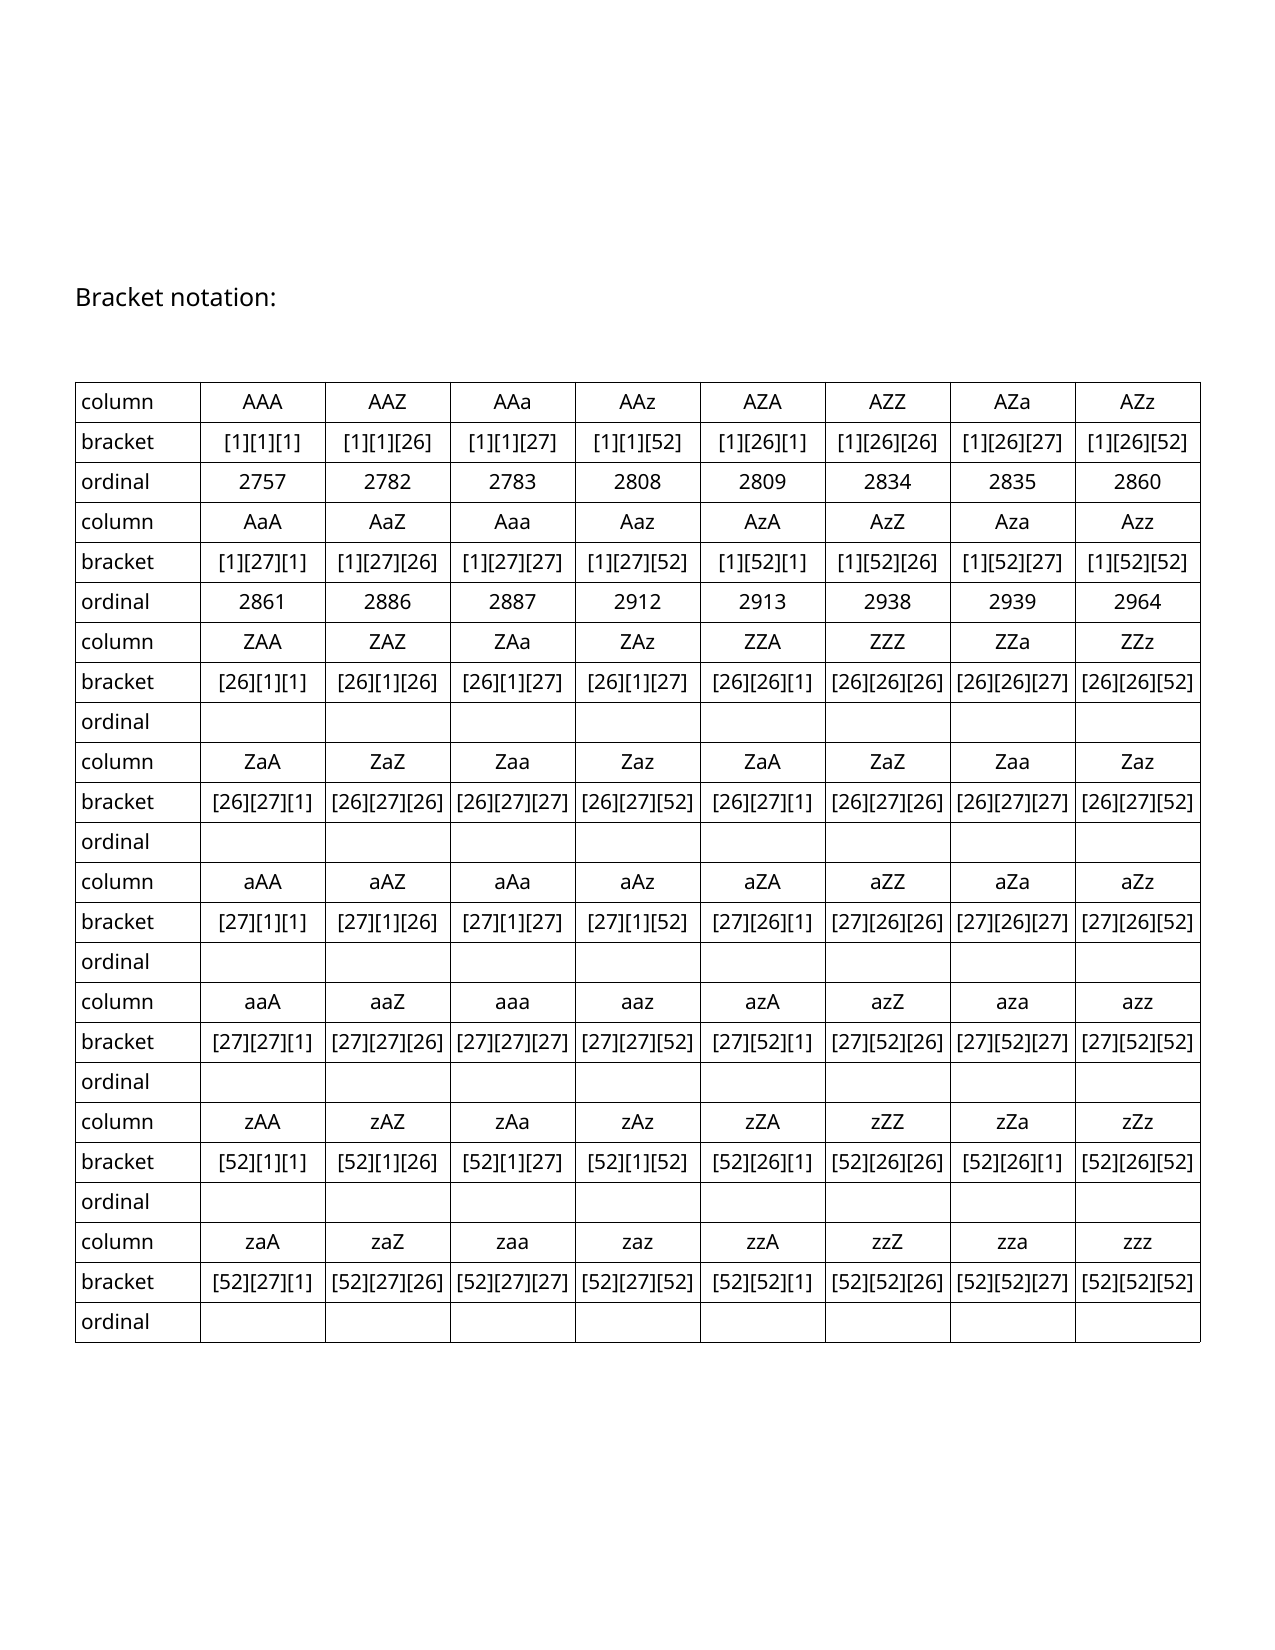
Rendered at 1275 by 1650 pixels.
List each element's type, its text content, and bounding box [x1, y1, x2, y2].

table_cell 2809 [701, 463, 825, 502]
table_header column [76, 383, 200, 422]
table_cell aAA [201, 863, 325, 902]
table_cell aZZ [826, 863, 950, 902]
table_cell [1076, 1303, 1200, 1342]
table_cell AzZ [826, 503, 950, 542]
table_cell [576, 703, 700, 742]
table_cell [52][27][27] [451, 1263, 575, 1302]
table_cell [451, 823, 575, 862]
table_cell [26][27][1] [201, 783, 325, 822]
table_cell [52][26][1] [951, 1143, 1075, 1182]
table_cell zaA [201, 1223, 325, 1262]
table_cell aaa [451, 983, 575, 1022]
table_cell [52][27][1] [201, 1263, 325, 1302]
table_cell ZZz [1076, 623, 1200, 662]
table_cell AaA [201, 503, 325, 542]
table_cell ordinal [76, 943, 200, 982]
table_cell aaz [576, 983, 700, 1022]
table_cell zAZ [326, 1103, 450, 1142]
table_cell [826, 1183, 950, 1222]
table_cell column [76, 743, 200, 782]
table_cell column [76, 863, 200, 902]
table_cell 2886 [326, 583, 450, 622]
table_cell [701, 943, 825, 982]
table_cell [1][1][52] [576, 423, 700, 462]
table_cell [951, 1303, 1075, 1342]
table_cell zAz [576, 1103, 700, 1142]
table_cell 2939 [951, 583, 1075, 622]
table_cell [576, 823, 700, 862]
table_cell [27][26][26] [826, 903, 950, 942]
table_cell [1][27][52] [576, 543, 700, 582]
table_cell ordinal [76, 823, 200, 862]
table_cell ordinal [76, 463, 200, 502]
table_cell aAZ [326, 863, 450, 902]
table_cell ZAZ [326, 623, 450, 662]
table_cell column [76, 623, 200, 662]
text Bracket notation: [75, 279, 1200, 313]
table_cell [27][27][26] [326, 1023, 450, 1062]
table_cell aAa [451, 863, 575, 902]
table_cell bracket [76, 783, 200, 822]
table_cell [1][26][27] [951, 423, 1075, 462]
table_cell ZaZ [326, 743, 450, 782]
table_cell [26][27][26] [326, 783, 450, 822]
table_cell [826, 823, 950, 862]
table_cell [27][26][52] [1076, 903, 1200, 942]
table_cell [27][52][27] [951, 1023, 1075, 1062]
table_cell [201, 823, 325, 862]
table_cell 2938 [826, 583, 950, 622]
table_cell ordinal [76, 703, 200, 742]
table_cell column [76, 503, 200, 542]
table_cell [1][52][26] [826, 543, 950, 582]
table_cell [201, 1303, 325, 1342]
table_cell aza [951, 983, 1075, 1022]
table_cell [576, 943, 700, 982]
table_cell [1][27][26] [326, 543, 450, 582]
table_cell ZAA [201, 623, 325, 662]
table_cell [701, 703, 825, 742]
table_cell [52][26][52] [1076, 1143, 1200, 1182]
table_cell [201, 943, 325, 982]
table_cell [26][27][1] [701, 783, 825, 822]
table_cell 2834 [826, 463, 950, 502]
table_cell [1076, 703, 1200, 742]
table_cell [826, 1303, 950, 1342]
table_cell [27][1][1] [201, 903, 325, 942]
table_cell ordinal [76, 583, 200, 622]
table_cell [1076, 1183, 1200, 1222]
table_header AAz [576, 383, 700, 422]
table_cell 2912 [576, 583, 700, 622]
table_cell [951, 943, 1075, 982]
table_cell zzZ [826, 1223, 950, 1262]
table_cell [26][1][1] [201, 663, 325, 702]
table_cell bracket [76, 543, 200, 582]
table_cell [701, 1063, 825, 1102]
table_cell [951, 703, 1075, 742]
table_cell [52][52][52] [1076, 1263, 1200, 1302]
table_cell Zaa [451, 743, 575, 782]
table_cell zzz [1076, 1223, 1200, 1262]
table_cell 2783 [451, 463, 575, 502]
table_cell [951, 1063, 1075, 1102]
table_cell [52][52][26] [826, 1263, 950, 1302]
table_cell [826, 943, 950, 982]
table_cell [27][52][52] [1076, 1023, 1200, 1062]
table_cell column [76, 983, 200, 1022]
table_header AZz [1076, 383, 1200, 422]
table_cell zAA [201, 1103, 325, 1142]
table_cell [26][26][52] [1076, 663, 1200, 702]
table_cell [951, 1183, 1075, 1222]
table_cell 2808 [576, 463, 700, 502]
table_cell [52][52][1] [701, 1263, 825, 1302]
table_cell 2860 [1076, 463, 1200, 502]
table_cell [27][1][27] [451, 903, 575, 942]
table_cell zAa [451, 1103, 575, 1142]
table_cell [1][1][27] [451, 423, 575, 462]
table_cell [52][1][26] [326, 1143, 450, 1182]
table_cell [27][1][26] [326, 903, 450, 942]
table_cell [27][1][52] [576, 903, 700, 942]
table_cell aZa [951, 863, 1075, 902]
table_cell zza [951, 1223, 1075, 1262]
table_cell aaZ [326, 983, 450, 1022]
table_header AZZ [826, 383, 950, 422]
table_cell [201, 703, 325, 742]
table_cell [576, 1183, 700, 1222]
table_cell aZz [1076, 863, 1200, 902]
table_cell [52][26][1] [701, 1143, 825, 1182]
table_cell aaA [201, 983, 325, 1022]
table_cell Zaz [576, 743, 700, 782]
table_cell [326, 1183, 450, 1222]
table_cell [826, 703, 950, 742]
table_cell [1076, 1063, 1200, 1102]
table_cell [27][27][27] [451, 1023, 575, 1062]
table_cell [52][27][52] [576, 1263, 700, 1302]
table_cell Aza [951, 503, 1075, 542]
table_cell bracket [76, 663, 200, 702]
table_cell [26][27][27] [451, 783, 575, 822]
table_cell 2964 [1076, 583, 1200, 622]
table_cell [1][26][52] [1076, 423, 1200, 462]
table_cell [326, 943, 450, 982]
table_cell [27][52][1] [701, 1023, 825, 1062]
table_cell [27][26][1] [701, 903, 825, 942]
table_cell [1076, 823, 1200, 862]
table_cell [1][27][1] [201, 543, 325, 582]
table_cell bracket [76, 1023, 200, 1062]
table_cell [52][52][27] [951, 1263, 1075, 1302]
table_cell 2835 [951, 463, 1075, 502]
table_cell [52][1][52] [576, 1143, 700, 1182]
table_cell AzA [701, 503, 825, 542]
table_cell [1][1][26] [326, 423, 450, 462]
table_cell Zaz [1076, 743, 1200, 782]
table_cell [27][52][26] [826, 1023, 950, 1062]
table_cell ZZA [701, 623, 825, 662]
table_cell Aaa [451, 503, 575, 542]
table_cell [52][1][1] [201, 1143, 325, 1182]
table_header AZa [951, 383, 1075, 422]
table_cell [826, 1063, 950, 1102]
table_cell [1][1][1] [201, 423, 325, 462]
table_cell [52][1][27] [451, 1143, 575, 1182]
table_cell AaZ [326, 503, 450, 542]
table_cell Aaz [576, 503, 700, 542]
table_cell [26][27][52] [1076, 783, 1200, 822]
table_cell ordinal [76, 1063, 200, 1102]
table_cell column [76, 1223, 200, 1262]
table_cell [26][26][26] [826, 663, 950, 702]
table_cell [451, 703, 575, 742]
table_cell [52][26][26] [826, 1143, 950, 1182]
table_cell [951, 823, 1075, 862]
table_cell [1][27][27] [451, 543, 575, 582]
table_cell zaa [451, 1223, 575, 1262]
table_cell [1][52][27] [951, 543, 1075, 582]
table_cell ZZa [951, 623, 1075, 662]
table_cell bracket [76, 903, 200, 942]
table_cell ordinal [76, 1183, 200, 1222]
table_cell ordinal [76, 1303, 200, 1342]
table_cell azZ [826, 983, 950, 1022]
table_cell [451, 1303, 575, 1342]
table_cell [26][1][26] [326, 663, 450, 702]
table_cell aZA [701, 863, 825, 902]
table_cell Azz [1076, 503, 1200, 542]
table_cell bracket [76, 1263, 200, 1302]
table_cell zaZ [326, 1223, 450, 1262]
table_cell [326, 703, 450, 742]
table_cell ZaA [201, 743, 325, 782]
table_cell [1][26][26] [826, 423, 950, 462]
table_cell [451, 943, 575, 982]
table_cell [451, 1063, 575, 1102]
table_cell [201, 1063, 325, 1102]
table_cell column [76, 1103, 200, 1142]
table_cell [576, 1063, 700, 1102]
table_cell [1][52][52] [1076, 543, 1200, 582]
table_cell azz [1076, 983, 1200, 1022]
table_header AAa [451, 383, 575, 422]
table_cell Zaa [951, 743, 1075, 782]
table_cell zzA [701, 1223, 825, 1262]
table_cell [701, 1303, 825, 1342]
table_cell [26][1][27] [451, 663, 575, 702]
table_cell [27][26][27] [951, 903, 1075, 942]
table_cell 2782 [326, 463, 450, 502]
table_cell [26][27][26] [826, 783, 950, 822]
table_cell azA [701, 983, 825, 1022]
table_cell ZAz [576, 623, 700, 662]
table_cell zZa [951, 1103, 1075, 1142]
table_cell [326, 1063, 450, 1102]
table_cell zZZ [826, 1103, 950, 1142]
table_cell [26][1][27] [576, 663, 700, 702]
table_header AAA [201, 383, 325, 422]
table_cell [451, 1183, 575, 1222]
table_cell bracket [76, 423, 200, 462]
table_cell [27][27][1] [201, 1023, 325, 1062]
table_cell [201, 1183, 325, 1222]
table_cell ZaZ [826, 743, 950, 782]
table_cell [26][26][1] [701, 663, 825, 702]
table_cell ZAa [451, 623, 575, 662]
table_cell [1][26][1] [701, 423, 825, 462]
table_cell 2861 [201, 583, 325, 622]
table_header AZA [701, 383, 825, 422]
table_cell [26][26][27] [951, 663, 1075, 702]
table_cell ZaA [701, 743, 825, 782]
table_cell [326, 823, 450, 862]
table_cell ZZZ [826, 623, 950, 662]
table_cell [26][27][27] [951, 783, 1075, 822]
table_cell [576, 1303, 700, 1342]
table_cell zZz [1076, 1103, 1200, 1142]
table_cell [27][27][52] [576, 1023, 700, 1062]
table_cell bracket [76, 1143, 200, 1182]
table_cell [1076, 943, 1200, 982]
table_cell [326, 1303, 450, 1342]
table_cell [701, 1183, 825, 1222]
table_cell [701, 823, 825, 862]
table_cell [26][27][52] [576, 783, 700, 822]
table_cell 2887 [451, 583, 575, 622]
table_cell 2913 [701, 583, 825, 622]
table_cell 2757 [201, 463, 325, 502]
table_cell aAz [576, 863, 700, 902]
table_cell [52][27][26] [326, 1263, 450, 1302]
table_cell zZA [701, 1103, 825, 1142]
table_cell [1][52][1] [701, 543, 825, 582]
table_header AAZ [326, 383, 450, 422]
table_cell zaz [576, 1223, 700, 1262]
